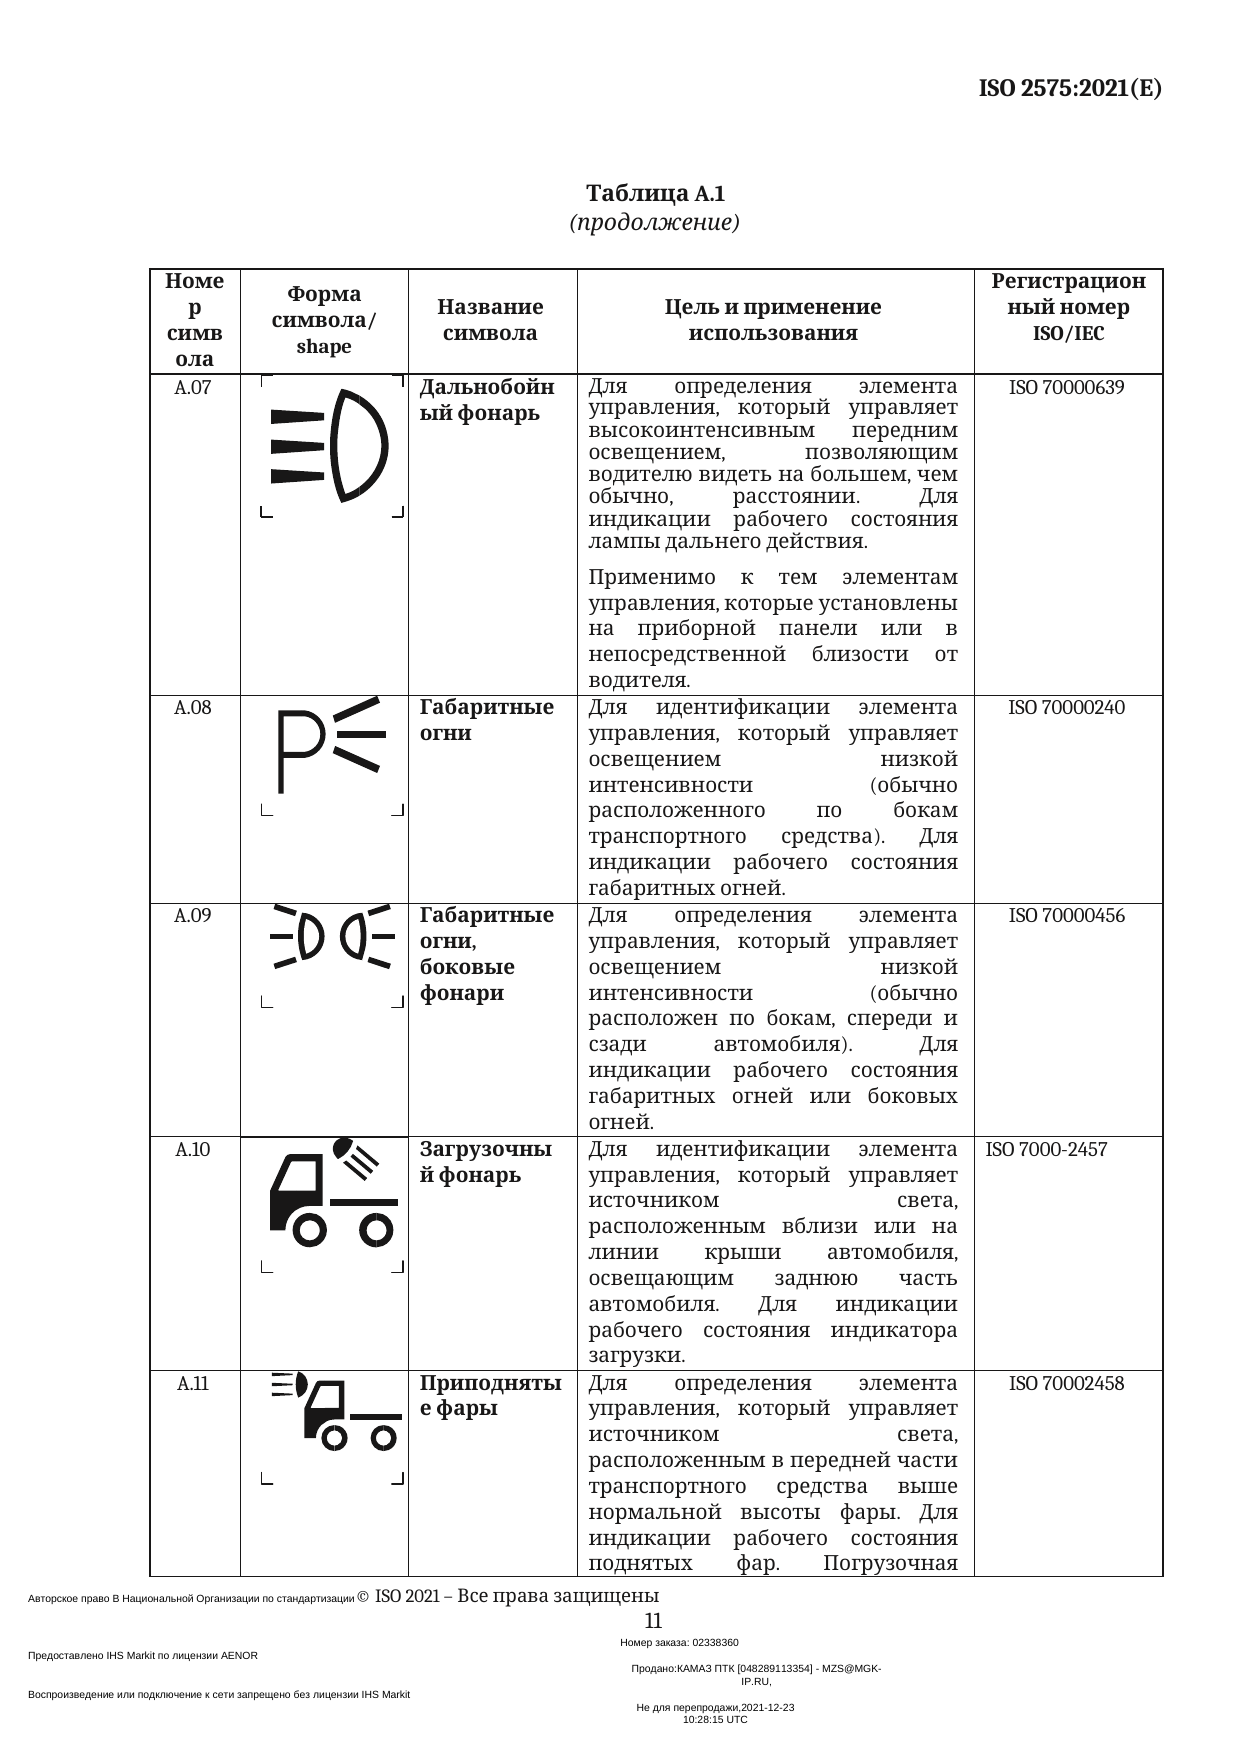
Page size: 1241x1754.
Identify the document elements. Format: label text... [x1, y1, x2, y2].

table_cell [241, 696, 408, 902]
table_cell ISO 70000639 [975, 375, 1162, 694]
table_header Номер символа [151, 270, 240, 373]
table_cell A.07 [151, 375, 240, 694]
table_cell Габаритные огни, боковые фонари [409, 904, 577, 1136]
table_cell Для определения элемента управления, который управляет освещением низкой интенсивности (обычно расположен по бокам, спереди и сзади автомобиля). Для индикации рабочего состояния габаритных огней или боковых огней. [578, 904, 974, 1136]
table_cell Габаритные огни [409, 696, 577, 902]
table_cell Для определения элемента управления, который управляет высокоинтенсивным передним освещением, позволяющим водителю видеть на большем, чем обычно, расстоянии. Для индикации рабочего состояния лампы дальнего действия. Применимо к тем элементам управления, которые установлены на приборной панели или в непосредственной близости от водителя. [578, 375, 974, 694]
table_cell A.08 [151, 696, 240, 902]
table_cell [241, 1371, 408, 1576]
table_cell [241, 1138, 408, 1370]
table_cell ISO 70000456 [975, 904, 1162, 1136]
table_cell Дальнобойный фонарь [409, 375, 577, 694]
table_header Цель и применение использования [578, 270, 974, 373]
table_cell A.09 [151, 904, 240, 1136]
table_cell A.10 [151, 1137, 240, 1370]
table_cell ISO 70000240 [975, 696, 1162, 902]
table_cell ISO 70002458 [975, 1371, 1162, 1576]
table_header Регистрационный номер ISO/IEC [975, 270, 1162, 373]
table_cell Для идентификации элемента управления, который управляет источником света, расположенным вблизи или на линии крыши автомобиля, освещающим заднюю часть автомобиля. Для индикации рабочего состояния индикатора загрузки. [578, 1137, 974, 1370]
table_cell Приподнятые фары [409, 1371, 577, 1576]
table_cell Для определения элемента управления, который управляет источником света, расположенным в передней части транспортного средства выше нормальной высоты фары. Для индикации рабочего состояния поднятых фар. Погрузочная [578, 1371, 974, 1576]
table_cell A.11 [151, 1371, 240, 1576]
table_cell [241, 904, 408, 1136]
table_header Название символа [409, 270, 577, 373]
table_cell [241, 375, 408, 694]
table_cell ISO 7000-2457 [975, 1137, 1162, 1370]
table_header Форма символа/ shape [241, 270, 408, 373]
table_cell Для идентификации элемента управления, который управляет освещением низкой интенсивности (обычно расположенного по бокам транспортного средства). Для индикации рабочего состояния габаритных огней. [578, 696, 974, 902]
table_cell Загрузочный фонарь [409, 1137, 577, 1370]
